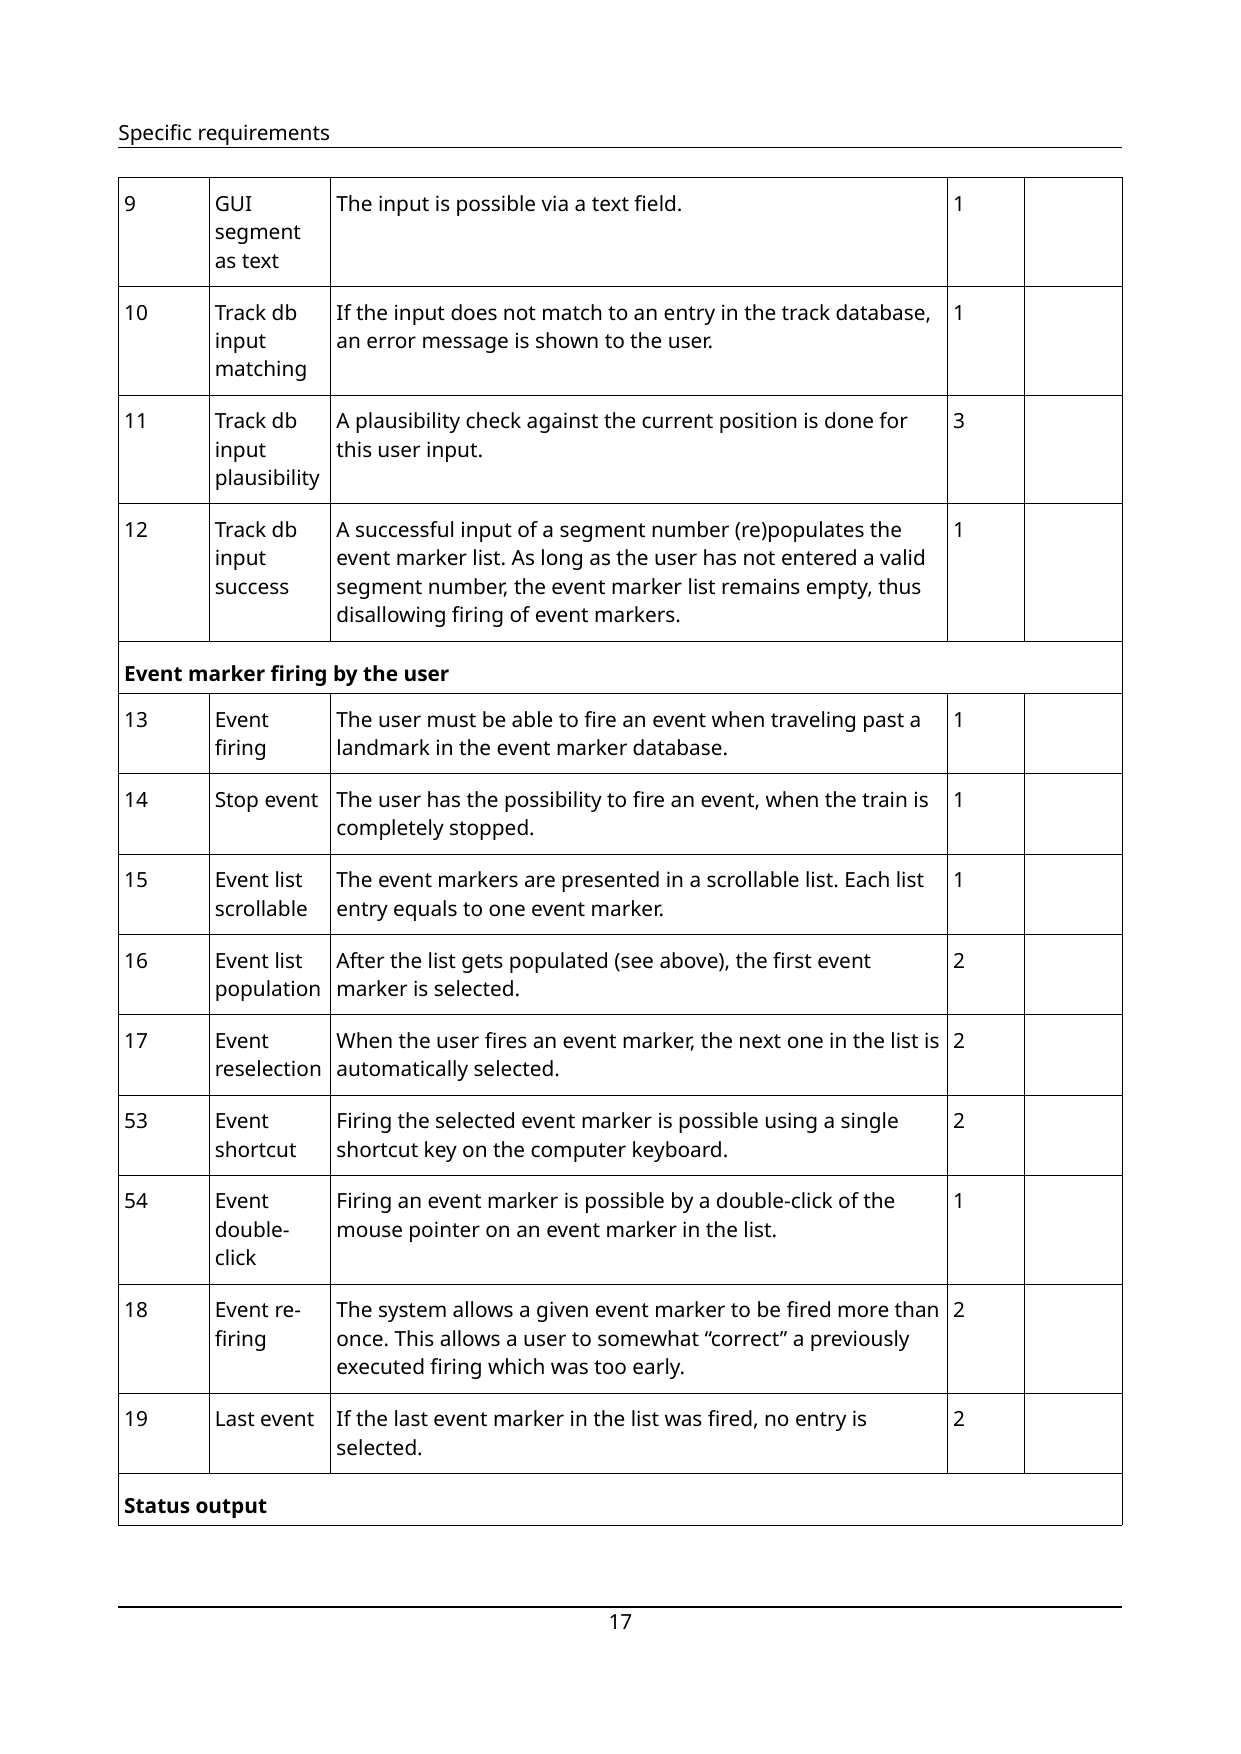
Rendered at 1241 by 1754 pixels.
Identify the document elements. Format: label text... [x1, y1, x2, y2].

table_cell 2 [948, 1096, 1024, 1175]
table_cell 1 [948, 178, 1024, 286]
table_cell The user has the possibility to fire an event, when the train is completely stopped. [331, 774, 947, 854]
table_cell Track db input success [210, 504, 330, 641]
table_cell [1025, 178, 1122, 286]
table_cell 2 [948, 1015, 1024, 1094]
table_cell 1 [948, 774, 1024, 854]
table_cell [1025, 396, 1122, 503]
table_cell 1 [948, 694, 1024, 773]
table_cell 2 [948, 1285, 1024, 1392]
table_cell Status output [119, 1474, 1122, 1525]
table_cell Track db input matching [210, 287, 330, 394]
table_cell 53 [119, 1096, 209, 1175]
table_cell Event firing [210, 694, 330, 773]
table_cell [1025, 935, 1122, 1014]
table_cell 18 [119, 1285, 209, 1392]
table_cell [1025, 1394, 1122, 1473]
table_cell Event double-click [210, 1176, 330, 1284]
table_cell If the last event marker in the list was fired, no entry is selected. [331, 1394, 947, 1473]
table_cell Last event [210, 1394, 330, 1473]
table_cell 16 [119, 935, 209, 1014]
table_cell [1025, 1285, 1122, 1392]
table_cell 15 [119, 855, 209, 934]
table_cell 12 [119, 504, 209, 641]
table_cell 1 [948, 287, 1024, 394]
table_cell When the user fires an event marker, the next one in the list is automatically selected. [331, 1015, 947, 1094]
table_cell The system allows a given event marker to be fired more than once. This allows a user to somewhat “correct” a previously executed firing which was too early. [331, 1285, 947, 1392]
table_cell Event list scrollable [210, 855, 330, 934]
table_cell 10 [119, 287, 209, 394]
table_cell 1 [948, 504, 1024, 641]
table_cell 9 [119, 178, 209, 286]
table_cell Track db input plausibility [210, 396, 330, 503]
table_cell Event re-firing [210, 1285, 330, 1392]
table_cell [1025, 855, 1122, 934]
table_cell Stop event [210, 774, 330, 854]
table_cell 13 [119, 694, 209, 773]
table_cell 2 [948, 935, 1024, 1014]
table_cell Firing the selected event marker is possible using a single shortcut key on the computer keyboard. [331, 1096, 947, 1175]
table_cell 54 [119, 1176, 209, 1284]
table_cell 1 [948, 855, 1024, 934]
table_cell [1025, 1015, 1122, 1094]
table_cell [1025, 694, 1122, 773]
table_cell A successful input of a segment number (re)populates the event marker list. As long as the user has not entered a valid segment number, the event marker list remains empty, thus disallowing firing of event markers. [331, 504, 947, 641]
table_cell After the list gets populated (see above), the first event marker is selected. [331, 935, 947, 1014]
table_cell [1025, 504, 1122, 641]
table_cell [1025, 774, 1122, 854]
table_cell 14 [119, 774, 209, 854]
table_cell [1025, 1096, 1122, 1175]
table_cell 11 [119, 396, 209, 503]
table_cell 19 [119, 1394, 209, 1473]
table_cell Event marker firing by the user [119, 642, 1122, 693]
table_cell Firing an event marker is possible by a double-click of the mouse pointer on an event marker in the list. [331, 1176, 947, 1284]
table_cell 17 [119, 1015, 209, 1094]
table_cell [1025, 287, 1122, 394]
table_cell GUI segment as text [210, 178, 330, 286]
table_cell 2 [948, 1394, 1024, 1473]
table_cell [1025, 1176, 1122, 1284]
table_cell The user must be able to fire an event when traveling past a landmark in the event marker database. [331, 694, 947, 773]
table_cell A plausibility check against the current position is done for this user input. [331, 396, 947, 503]
table_cell If the input does not match to an entry in the track database, an error message is shown to the user. [331, 287, 947, 394]
table_cell The event markers are presented in a scrollable list. Each list entry equals to one event marker. [331, 855, 947, 934]
table_cell The input is possible via a text field. [331, 178, 947, 286]
table_cell 3 [948, 396, 1024, 503]
table_cell Event list population [210, 935, 330, 1014]
table_cell Event reselection [210, 1015, 330, 1094]
table_cell Event shortcut [210, 1096, 330, 1175]
table_cell 1 [948, 1176, 1024, 1284]
